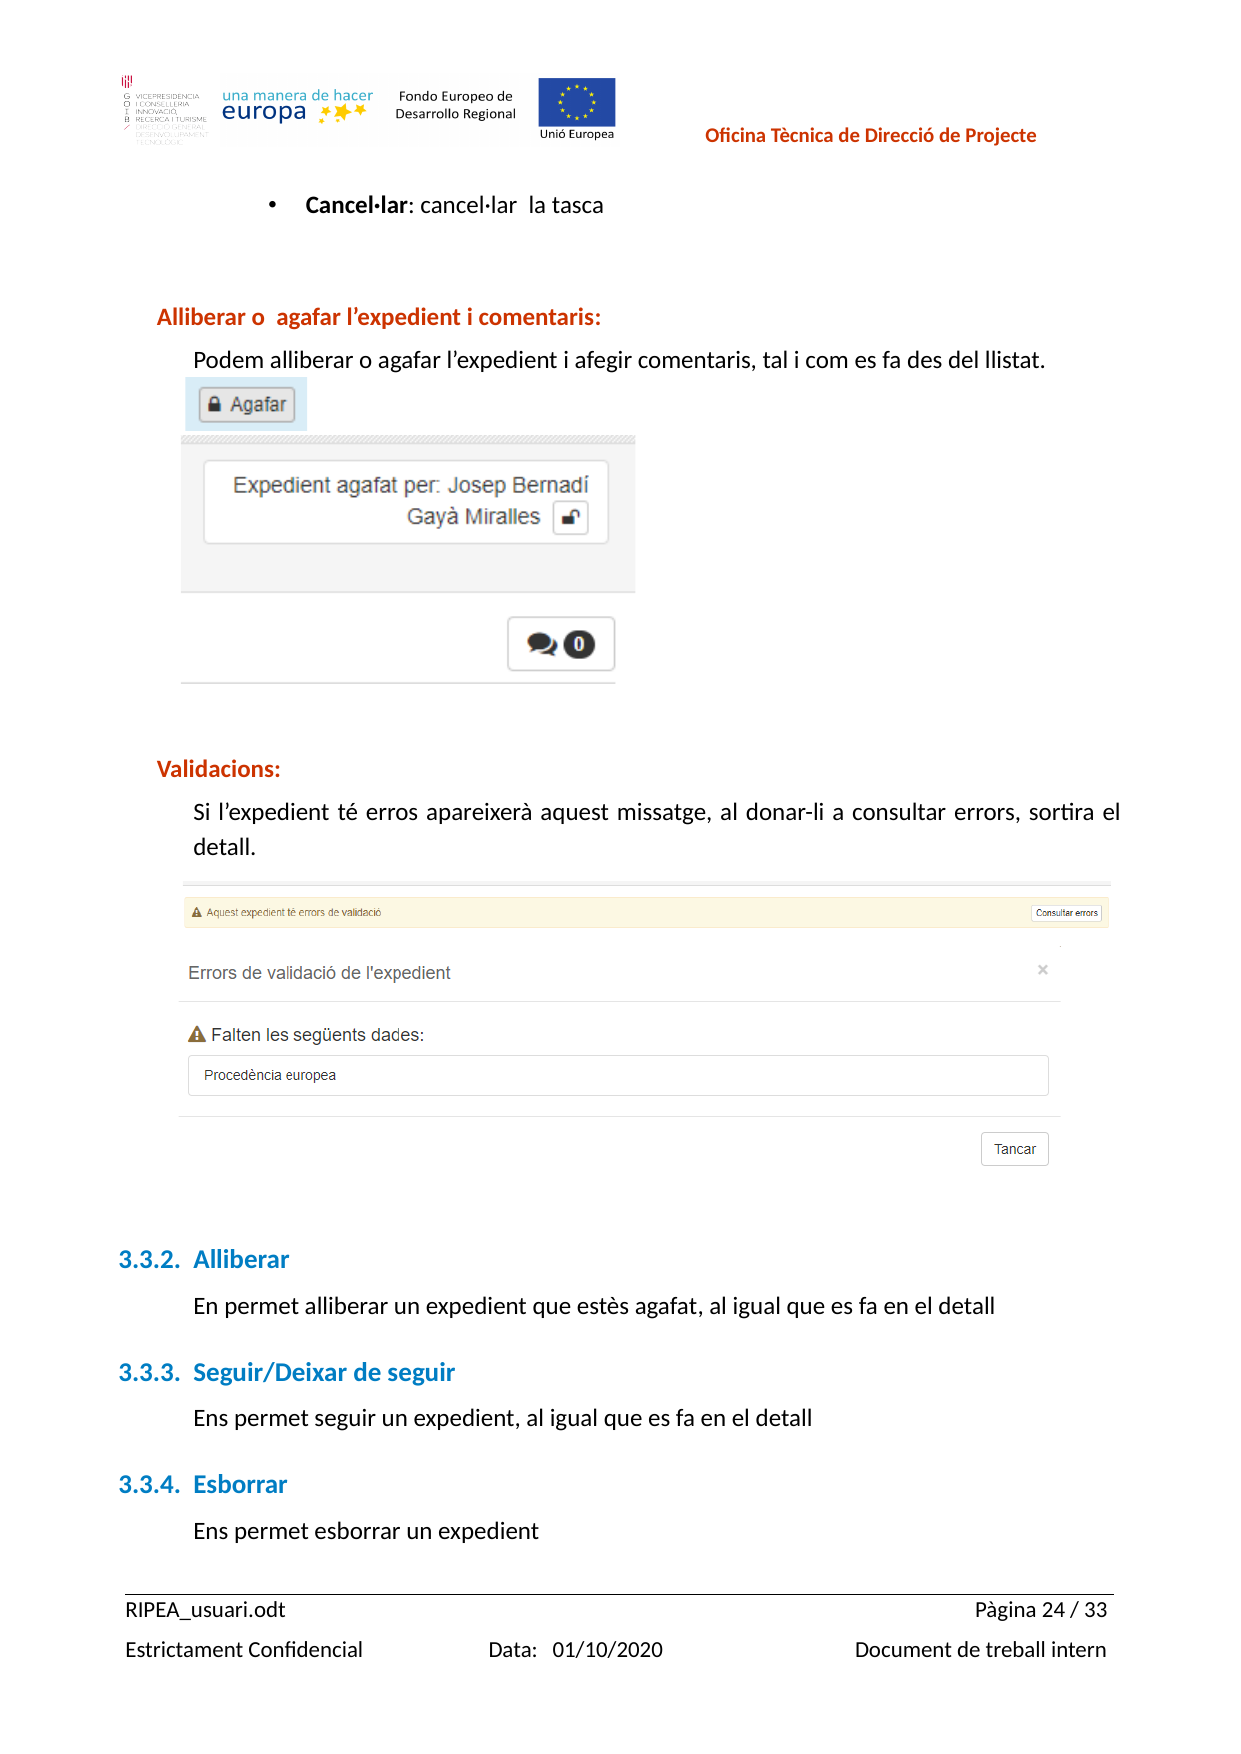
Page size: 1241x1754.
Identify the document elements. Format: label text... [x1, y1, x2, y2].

list Podem alliberar o agafar l’expedient i afegir comentaris, tal i com es fa des del llistat. [156, 344, 1122, 375]
picture [185, 377, 308, 431]
picture [182, 881, 1111, 938]
list Si l’expedient té erros apareixerà aquest missatge, al donar-li a consultar errors, sortira el detall. [156, 796, 1122, 862]
picture [118, 73, 213, 147]
subtitle Esborrar [118, 1468, 1122, 1501]
picture [178, 946, 1061, 1174]
text En permet alliberar un expedient que estès agafat, al igual que es fa en el detall [118, 1288, 1122, 1321]
subtitle Alliberar o agafar l’expedient i comentaris: [157, 301, 1122, 332]
picture [219, 73, 621, 147]
text Ens permet seguir un expedient, al igual que es fa en el detall [118, 1401, 1122, 1433]
text Ens permet esborrar un expedient [118, 1513, 1122, 1546]
subtitle Seguir/Deixar de seguir [118, 1355, 1122, 1388]
picture [180, 435, 636, 684]
subtitle Alliberar [118, 1242, 1122, 1275]
subtitle Validacions: [157, 753, 1122, 784]
list Cancel·lar: cancel·lar la tasca [268, 189, 1122, 220]
